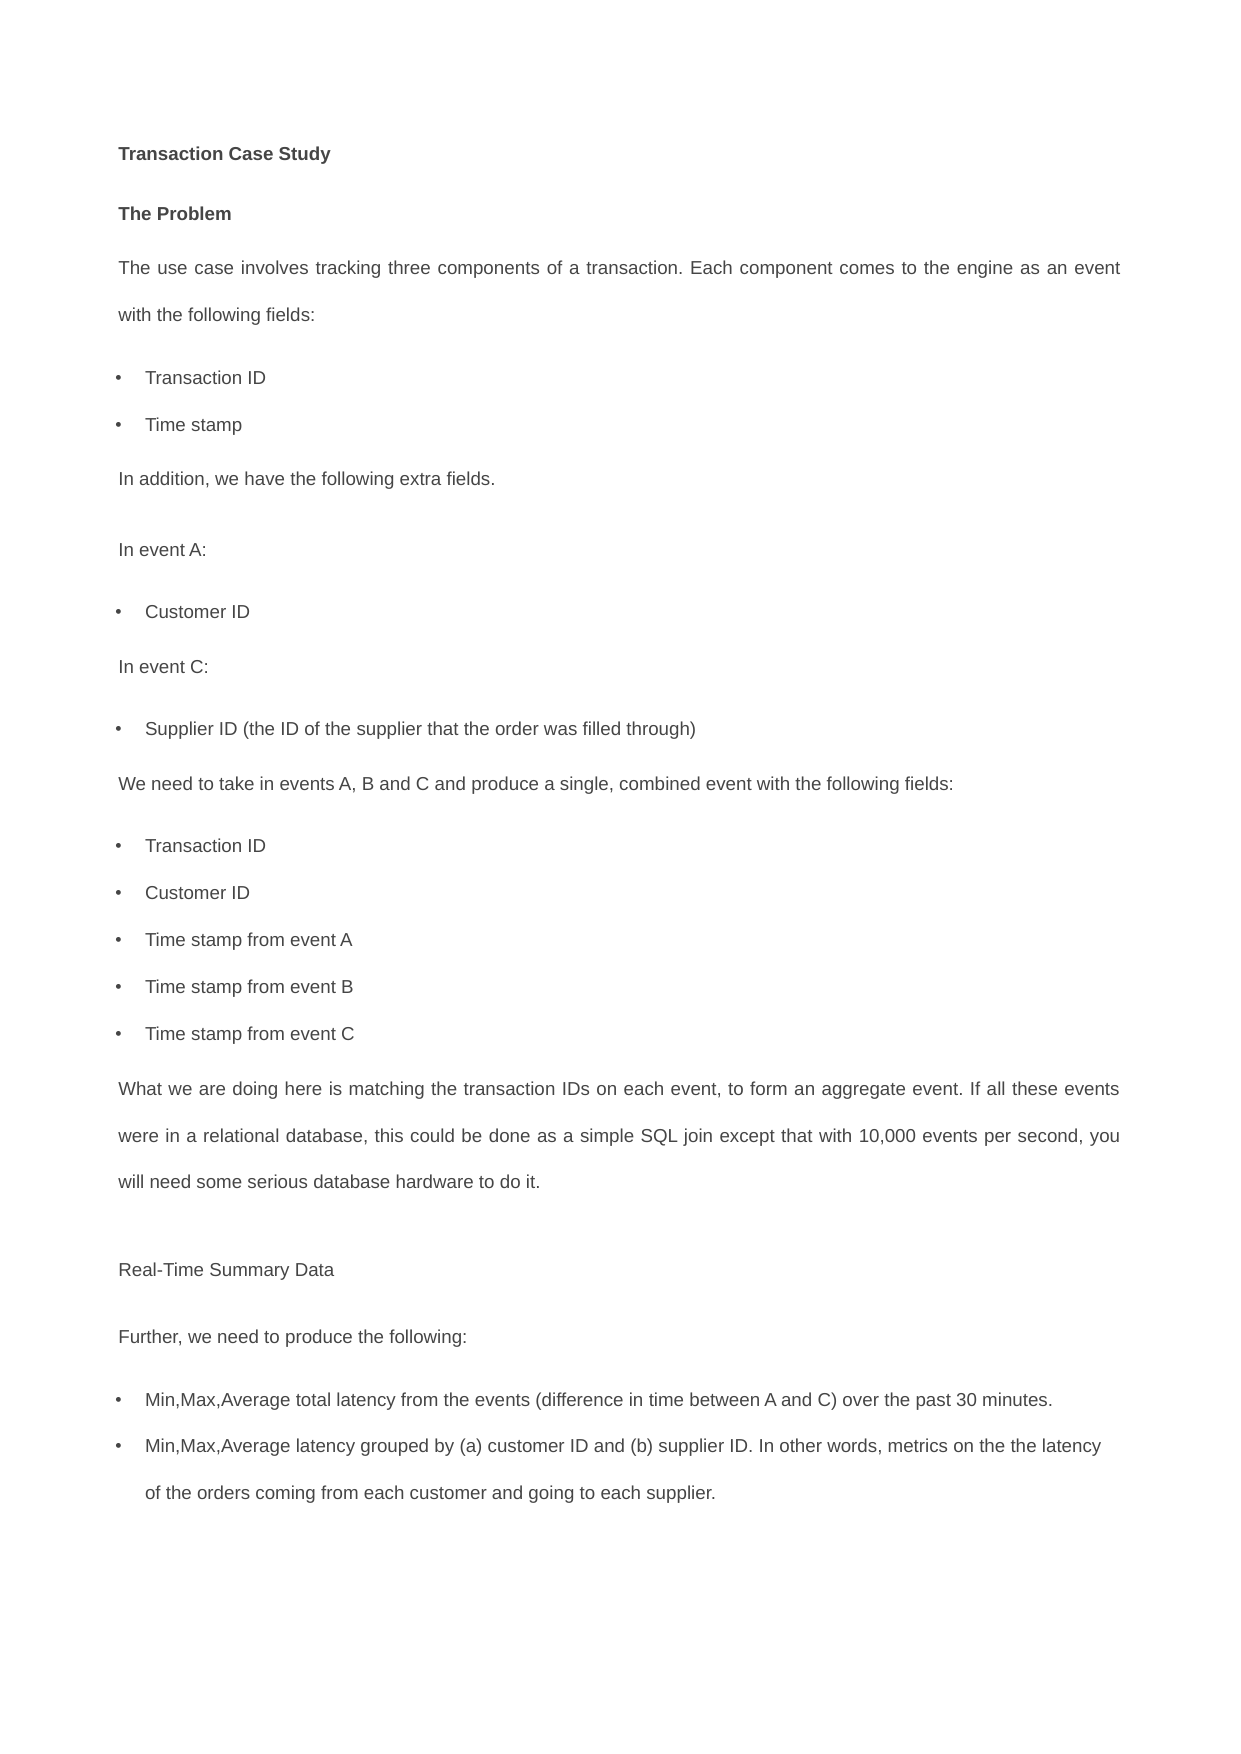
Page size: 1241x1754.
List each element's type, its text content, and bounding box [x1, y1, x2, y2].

list Supplier ID (the ID of the supplier that the order was filled through) [142, 693, 1122, 740]
text We need to take in events A, B and C and produce a single, combined event with the following fields: [118, 747, 1122, 794]
list Customer ID [142, 576, 1122, 622]
subtitle The Problem [118, 177, 1122, 224]
list Time stamp from event C [142, 997, 1122, 1044]
subtitle Real-Time Summary Data [118, 1233, 1122, 1280]
list Transaction ID [142, 810, 1122, 857]
text Further, we need to produce the following: [118, 1301, 1122, 1347]
list Time stamp from event A [142, 904, 1122, 951]
list Time stamp from event B [142, 951, 1122, 997]
subtitle Transaction Case Study [118, 143, 1122, 165]
list Time stamp [142, 388, 1122, 435]
list Min,Max,Average latency grouped by (a) customer ID and (b) supplier ID. In other words, metrics on the the latency of the orders coming from each customer and going to each supplier. [142, 1410, 1122, 1504]
list Transaction ID [142, 341, 1122, 388]
list Customer ID [142, 857, 1122, 904]
text In event C: [118, 630, 1122, 677]
text The use case involves tracking three components of a transaction. Each component comes to the engine as an event with the following fields: [118, 232, 1122, 326]
text What we are doing here is matching the transaction IDs on each event, to form an aggregate event. If all these events were in a relational database, this could be done as a simple SQL join except that with 10,000 events per second, you will need some serious database hardware to do it. [118, 1052, 1122, 1193]
text In addition, we have the following extra fields. [118, 443, 1122, 490]
text In event A: [118, 513, 1122, 560]
list Min,Max,Average total latency from the events (difference in time between A and C) over the past 30 minutes. [142, 1363, 1122, 1410]
